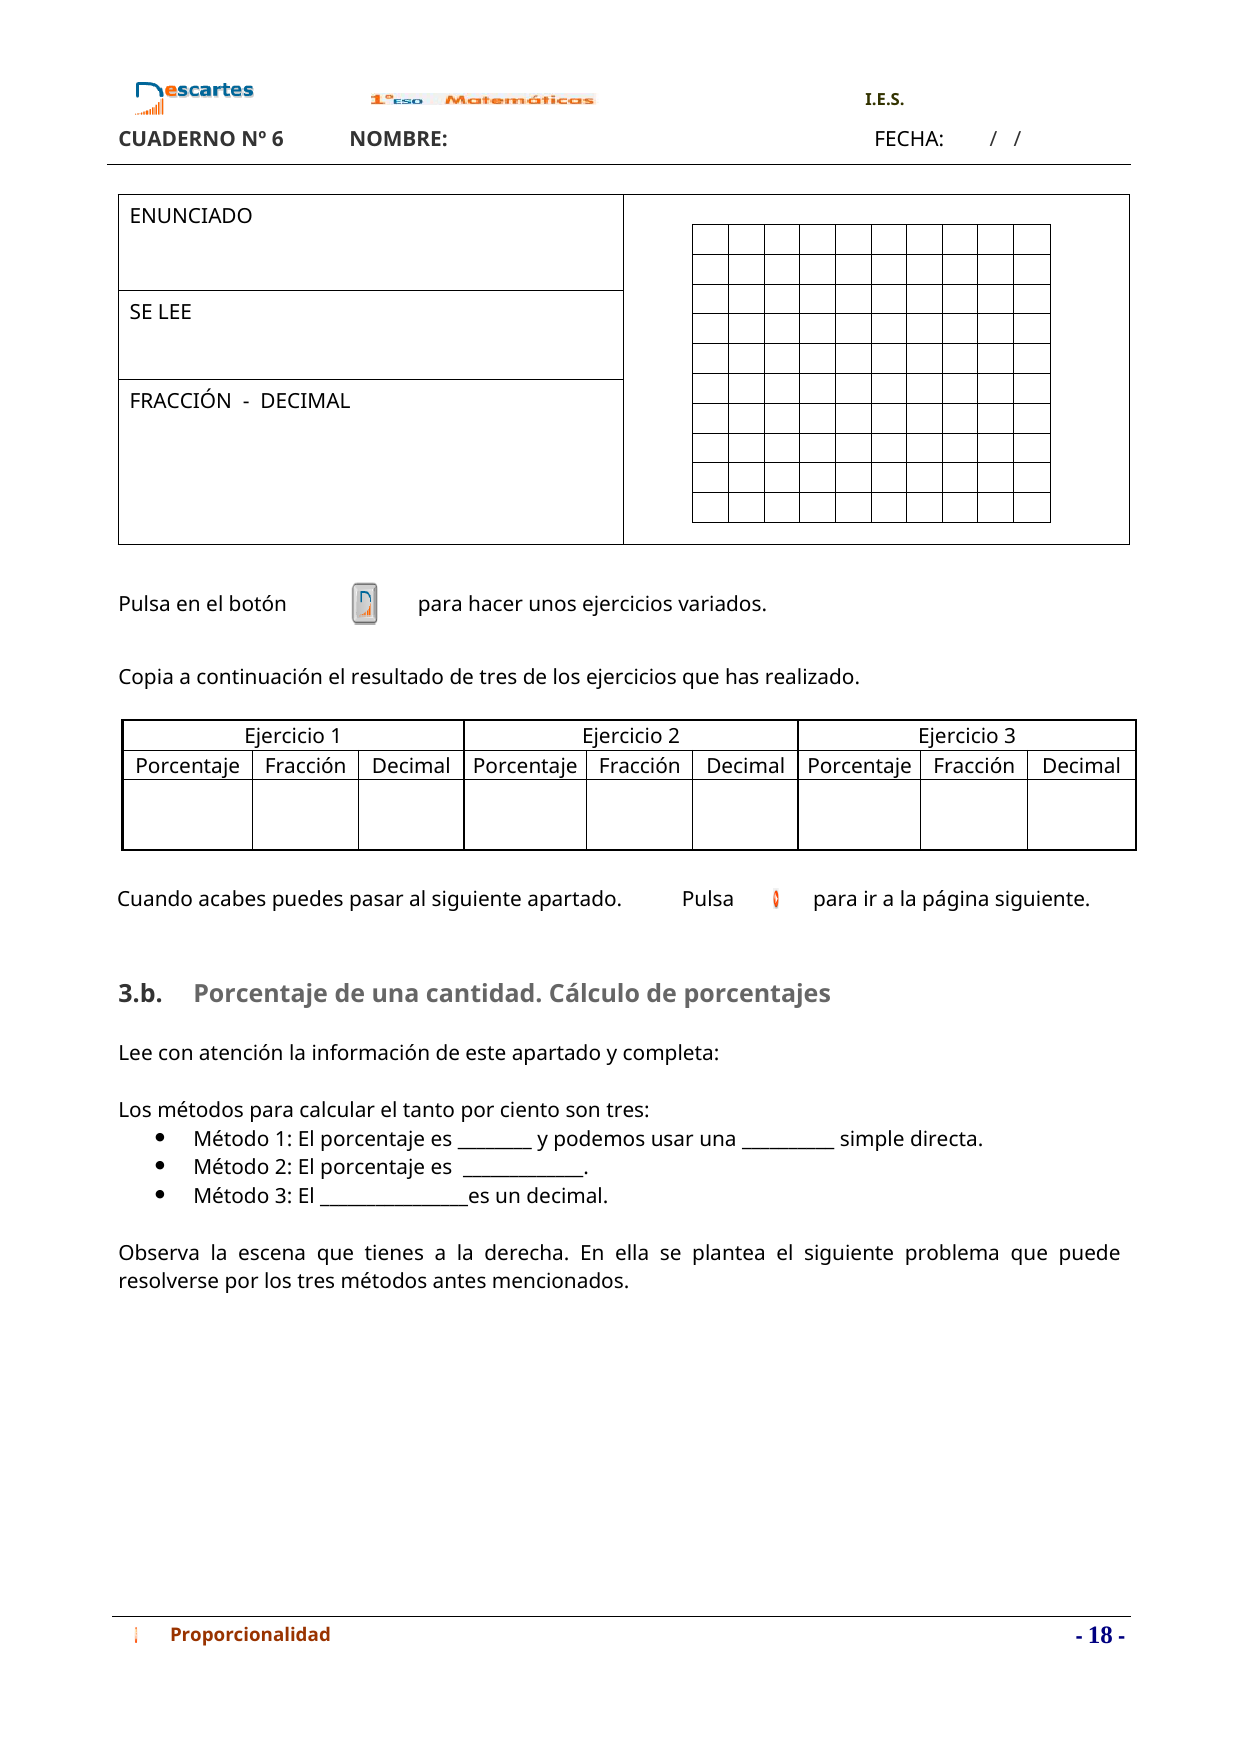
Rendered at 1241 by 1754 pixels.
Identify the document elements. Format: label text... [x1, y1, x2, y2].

table_cell [907, 463, 942, 492]
table_cell [836, 493, 871, 522]
table_cell [693, 314, 728, 343]
table_cell [943, 463, 977, 492]
table_cell [693, 404, 728, 432]
table_cell [872, 434, 906, 462]
table_cell [943, 404, 977, 432]
picture [773, 888, 779, 909]
table_cell [765, 314, 799, 343]
table_header [943, 225, 977, 254]
table_cell [729, 344, 764, 373]
table_cell [800, 434, 835, 462]
table_header [624, 195, 1129, 544]
table_cell [765, 255, 799, 283]
table_header [693, 225, 728, 254]
table_cell Fracción [921, 751, 1027, 779]
table_cell [729, 434, 764, 462]
table_cell [729, 314, 764, 343]
table_cell [693, 434, 728, 462]
table_cell [800, 314, 835, 343]
table_cell [907, 374, 942, 403]
table_cell [872, 314, 906, 343]
table_header [800, 225, 835, 254]
table_cell [978, 434, 1013, 462]
list Método 2: El porcentaje es _____________. [156, 1152, 1122, 1181]
table_cell Decimal [1028, 751, 1135, 779]
table_cell [978, 285, 1013, 313]
table_header [765, 225, 799, 254]
table_cell Porcentaje [799, 751, 920, 779]
table_cell [872, 255, 906, 283]
table_cell [359, 780, 463, 849]
table_cell [729, 463, 764, 492]
picture [371, 93, 599, 105]
table_cell [800, 463, 835, 492]
table_header [729, 225, 764, 254]
table_cell Porcentaje [124, 751, 252, 779]
picture [134, 82, 257, 115]
table_cell [836, 255, 871, 283]
table_cell FRACCIÓN - DECIMAL [119, 380, 623, 544]
table_cell [1014, 434, 1050, 462]
table_cell [729, 374, 764, 403]
text Lee con atención la información de este apartado y completa: [118, 1038, 1122, 1067]
table_header [907, 225, 942, 254]
table_cell [800, 493, 835, 522]
table_cell [978, 374, 1013, 403]
table_cell [465, 780, 586, 849]
table_cell Porcentaje [465, 751, 586, 779]
table_cell [872, 374, 906, 403]
table_cell [872, 493, 906, 522]
table_cell [907, 255, 942, 283]
list Método 3: El ________________es un decimal. [156, 1181, 1122, 1209]
table_cell [800, 344, 835, 373]
table_cell [943, 285, 977, 313]
table_cell [765, 434, 799, 462]
table_cell [800, 255, 835, 283]
table_cell [1014, 344, 1050, 373]
table_cell Decimal [359, 751, 463, 779]
table_cell [693, 285, 728, 313]
table_cell [765, 404, 799, 432]
table_cell [729, 404, 764, 432]
table_header Pulsa [674, 880, 749, 918]
table_header Pulsa en el botón [107, 574, 323, 633]
table_cell [729, 255, 764, 283]
table_cell [1014, 404, 1050, 432]
text Los métodos para calcular el tanto por ciento son tres: [118, 1096, 1122, 1124]
table_cell [765, 493, 799, 522]
table_cell [765, 463, 799, 492]
table_cell [978, 404, 1013, 432]
table_cell [978, 493, 1013, 522]
table_cell [836, 344, 871, 373]
table_cell [872, 285, 906, 313]
table_cell [1014, 374, 1050, 403]
table_cell [124, 780, 252, 849]
table_cell [765, 285, 799, 313]
table_cell [836, 285, 871, 313]
table_cell [921, 780, 1027, 849]
table_cell [907, 434, 942, 462]
table_cell [800, 404, 835, 432]
table_cell [836, 434, 871, 462]
table_cell [872, 404, 906, 432]
table_cell [978, 314, 1013, 343]
table_cell [907, 493, 942, 522]
table_header Cuando acabes puedes pasar al siguiente apartado. [110, 880, 674, 918]
text Copia a continuación el resultado de tres de los ejercicios que has realizado. [118, 662, 1122, 690]
table_cell [943, 434, 977, 462]
table_header [872, 225, 906, 254]
table_header [749, 880, 806, 918]
table_cell [693, 463, 728, 492]
table_cell [800, 285, 835, 313]
table_cell SE LEE [119, 291, 623, 379]
picture [134, 1626, 138, 1643]
table_header Ejercicio 3 [799, 721, 1135, 750]
table_cell [943, 374, 977, 403]
table_cell [943, 314, 977, 343]
table_cell [943, 255, 977, 283]
table_cell [1014, 493, 1050, 522]
table_cell [907, 285, 942, 313]
picture [351, 582, 378, 625]
table_cell [693, 344, 728, 373]
table_header ENUNCIADO [119, 195, 623, 290]
table_cell [978, 344, 1013, 373]
table_cell [800, 374, 835, 403]
table_header Ejercicio 1 [124, 721, 463, 750]
table_cell [836, 374, 871, 403]
list Porcentaje de una cantidad. Cálculo de porcentajes [118, 976, 1122, 1010]
table_cell [693, 493, 728, 522]
table_cell [587, 780, 692, 849]
table_cell [765, 374, 799, 403]
table_cell [872, 344, 906, 373]
table_cell [1014, 255, 1050, 283]
table_cell Fracción [587, 751, 692, 779]
table_cell [872, 463, 906, 492]
table_cell [907, 314, 942, 343]
list Método 1: El porcentaje es ________ y podemos usar una __________ simple directa. [156, 1124, 1122, 1152]
table_header [324, 574, 406, 633]
table_cell [943, 493, 977, 522]
table_header [1014, 225, 1050, 254]
table_cell [799, 780, 920, 849]
table_header [836, 225, 871, 254]
table_cell [836, 404, 871, 432]
table_cell [1014, 314, 1050, 343]
table_header para hacer unos ejercicios variados. [406, 574, 1129, 633]
table_cell [693, 374, 728, 403]
table_cell [729, 285, 764, 313]
table_header [978, 225, 1013, 254]
table_cell [978, 463, 1013, 492]
table_cell [693, 780, 797, 849]
table_header Ejercicio 2 [465, 721, 797, 750]
table_cell [1028, 780, 1135, 849]
table_cell [836, 314, 871, 343]
table_cell Fracción [253, 751, 358, 779]
table_cell [943, 344, 977, 373]
table_cell [978, 255, 1013, 283]
table_cell [907, 404, 942, 432]
table_cell [253, 780, 358, 849]
table_cell [1014, 463, 1050, 492]
table_header para ir a la página siguiente. [806, 880, 1133, 918]
table_cell [729, 493, 764, 522]
table_cell [907, 344, 942, 373]
table_cell [693, 255, 728, 283]
table_cell [836, 463, 871, 492]
table_cell Decimal [693, 751, 797, 779]
table_cell [765, 344, 799, 373]
text Observa la escena que tienes a la derecha. En ella se plantea el siguiente problema que puede resolverse por los tres métodos antes mencionados. [118, 1238, 1122, 1295]
table_cell [1014, 285, 1050, 313]
